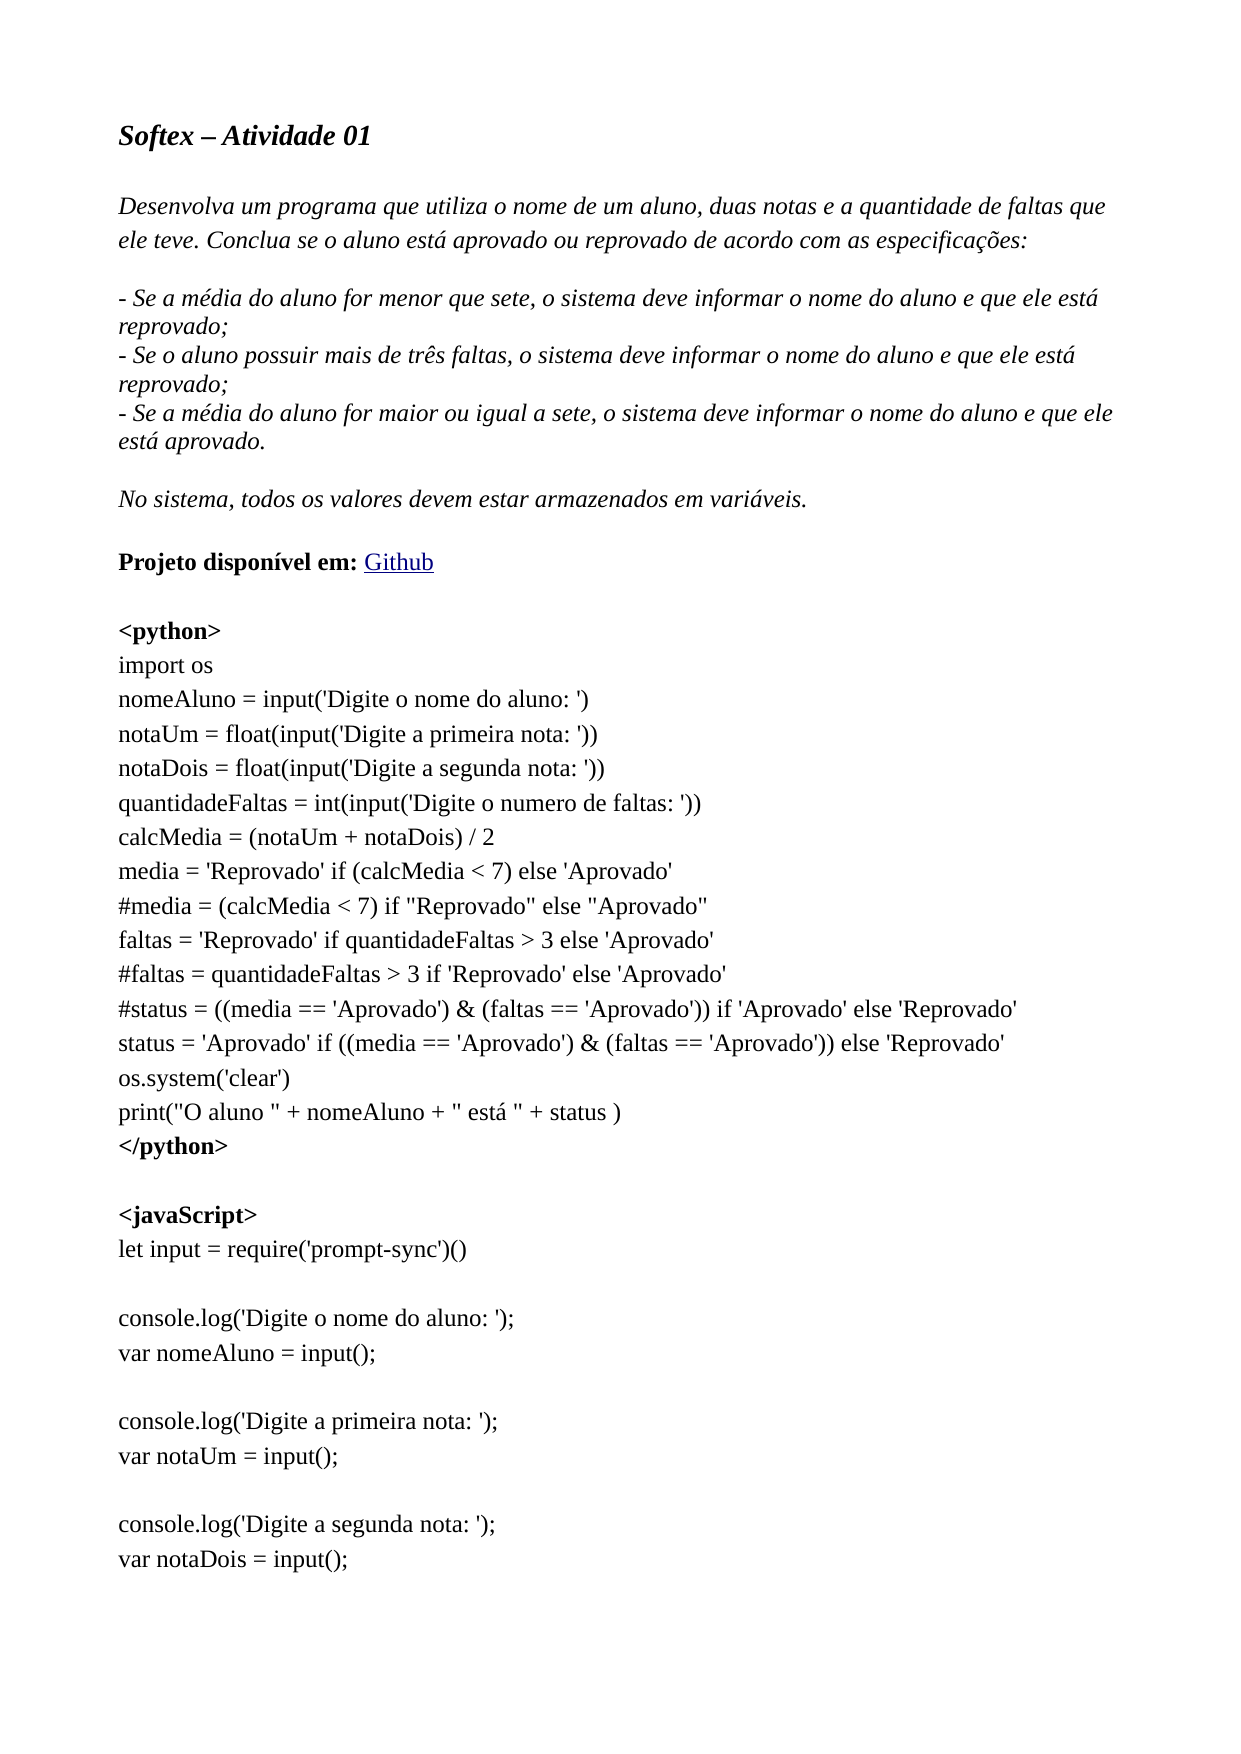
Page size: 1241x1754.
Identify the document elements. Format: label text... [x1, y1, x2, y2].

text Softex – Atividade 01 [118, 118, 1122, 152]
text import os [118, 644, 1122, 679]
text faltas = 'Reprovado' if quantidadeFaltas > 3 else 'Aprovado' [118, 919, 1122, 954]
text status = 'Aprovado' if ((media == 'Aprovado') & (faltas == 'Aprovado')) else 'Reprovado' [118, 1023, 1122, 1057]
text print("O aluno " + nomeAluno + " está " + status ) [118, 1091, 1122, 1126]
text - Se o aluno possuir mais de três faltas, o sistema deve informar o nome do aluno e que ele está reprovado; [118, 340, 1122, 398]
text nomeAluno = input('Digite o nome do aluno: ') [118, 679, 1122, 713]
text console.log('Digite a primeira nota: '); [118, 1401, 1122, 1435]
text </python> [118, 1126, 1122, 1160]
text var nomeAluno = input(); [118, 1332, 1122, 1366]
text media = 'Reprovado' if (calcMedia < 7) else 'Aprovado' [118, 851, 1122, 885]
text var notaUm = input(); [118, 1435, 1122, 1469]
text os.system('clear') [118, 1057, 1122, 1091]
text quantidadeFaltas = int(input('Digite o numero de faltas: ')) [118, 782, 1122, 816]
text notaUm = float(input('Digite a primeira nota: ')) [118, 713, 1122, 748]
text #media = (calcMedia < 7) if "Reprovado" else "Aprovado" [118, 885, 1122, 919]
text #faltas = quantidadeFaltas > 3 if 'Reprovado' else 'Aprovado' [118, 954, 1122, 988]
text console.log('Digite o nome do aluno: '); [118, 1298, 1122, 1332]
text calcMedia = (notaUm + notaDois) / 2 [118, 816, 1122, 851]
text let input = require('prompt-sync')() [118, 1229, 1122, 1263]
text No sistema, todos os valores devem estar armazenados em variáveis. [118, 484, 1122, 513]
text <javaScript> [118, 1194, 1122, 1229]
text #status = ((media == 'Aprovado') & (faltas == 'Aprovado')) if 'Aprovado' else 'Reprovado' [118, 988, 1122, 1023]
text - Se a média do aluno for menor que sete, o sistema deve informar o nome do aluno e que ele está reprovado; [118, 283, 1122, 340]
text notaDois = float(input('Digite a segunda nota: ')) [118, 748, 1122, 782]
text <python> [118, 610, 1122, 644]
text console.log('Digite a segunda nota: '); [118, 1504, 1122, 1538]
text - Se a média do aluno for maior ou igual a sete, o sistema deve informar o nome do aluno e que ele está aprovado. [118, 398, 1122, 455]
text Projeto disponível em: Github [118, 547, 1122, 576]
text Desenvolva um programa que utiliza o nome de um aluno, duas notas e a quantidade de faltas que ele teve. Conclua se o aluno está aprovado ou reprovado de acordo com as especificações: [118, 185, 1122, 254]
text var notaDois = input(); [118, 1538, 1122, 1573]
